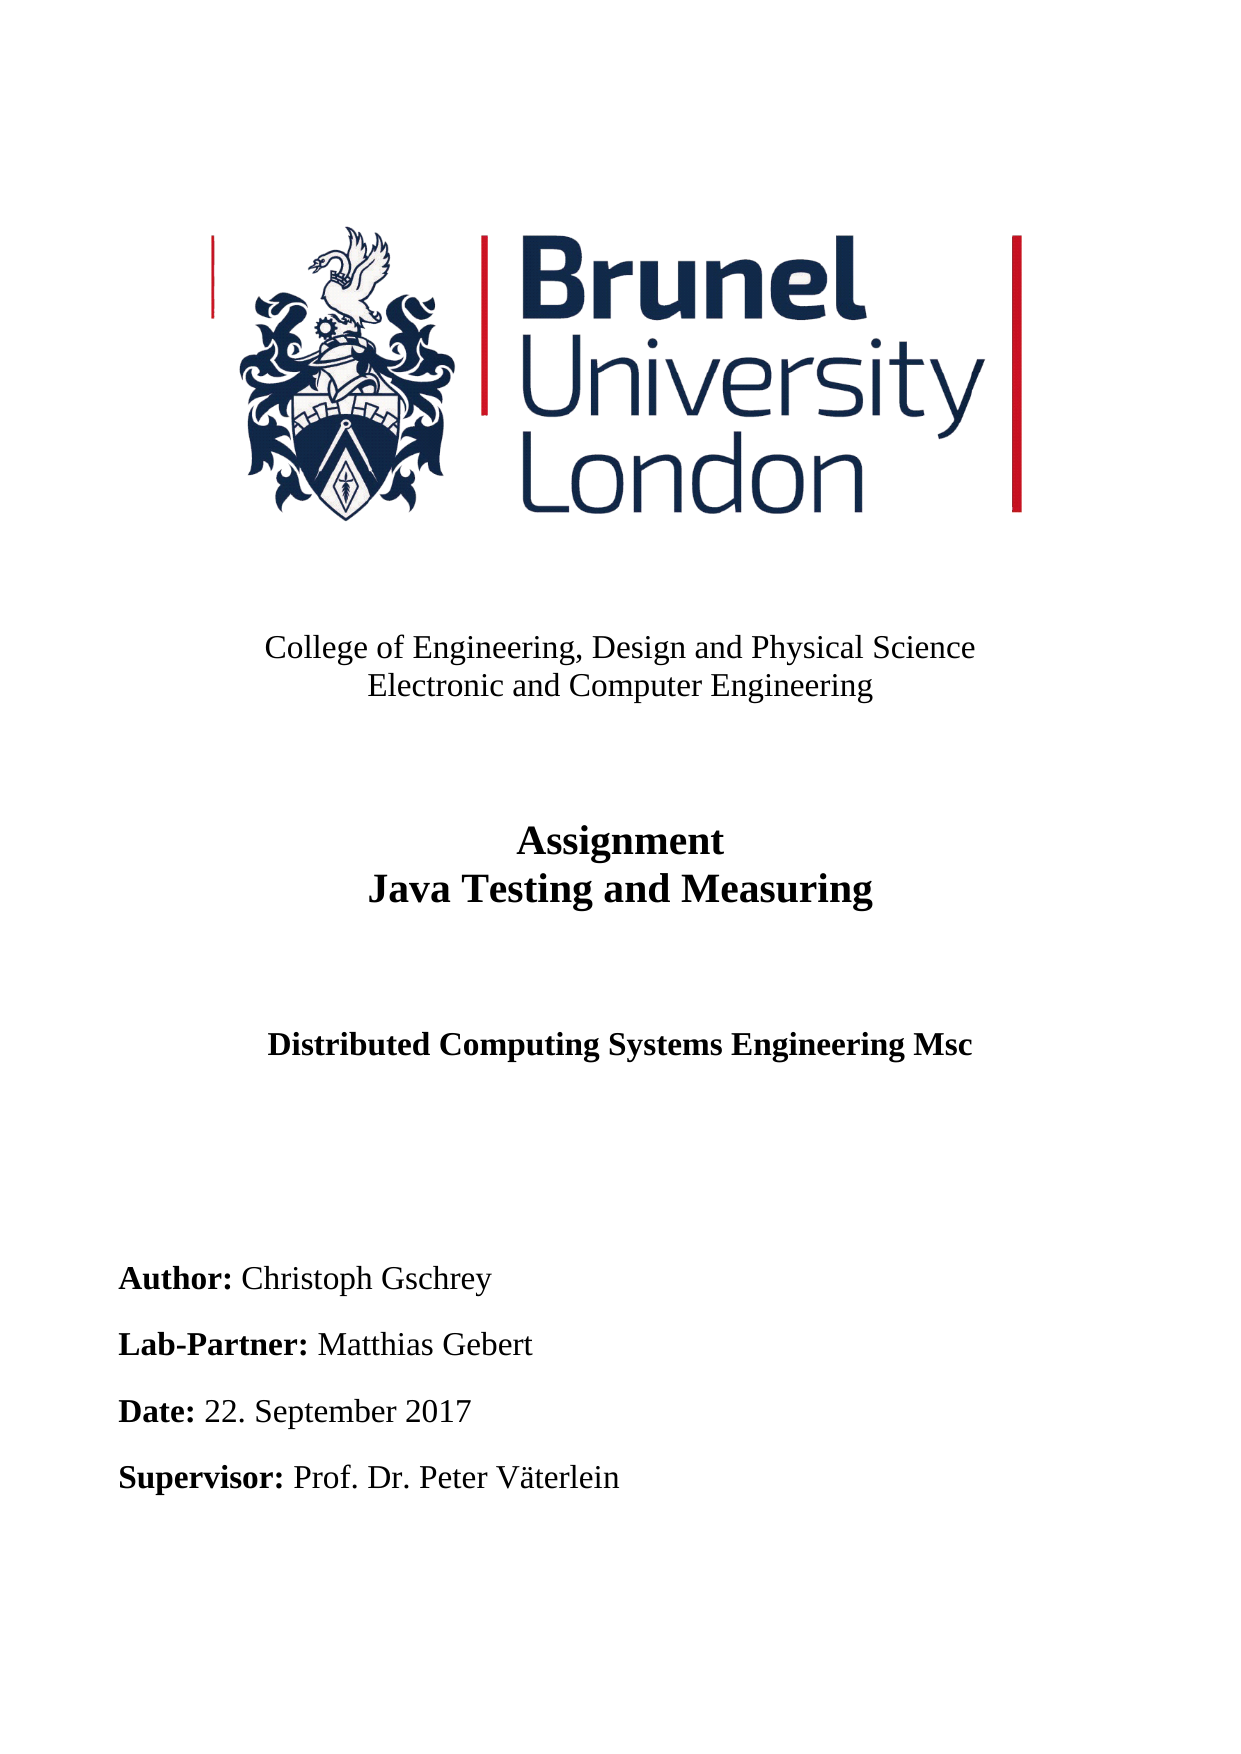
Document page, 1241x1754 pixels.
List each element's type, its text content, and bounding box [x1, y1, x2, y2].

text Date: 22. September 2017 [118, 1391, 1122, 1429]
text Electronic and Computer Engineering [118, 665, 1122, 704]
text Supervisor: Prof. Dr. Peter Väterlein [118, 1457, 1122, 1496]
text College of Engineering, Design and Physical Science [118, 627, 1122, 665]
text Assignment [118, 816, 1122, 864]
text Java Testing and Measuring [118, 864, 1122, 912]
text Author: Christoph Gschrey [118, 1258, 1122, 1297]
text Distributed Computing Systems Engineering Msc [118, 1024, 1122, 1062]
text Lab-Partner: Matthias Gebert [118, 1324, 1122, 1363]
